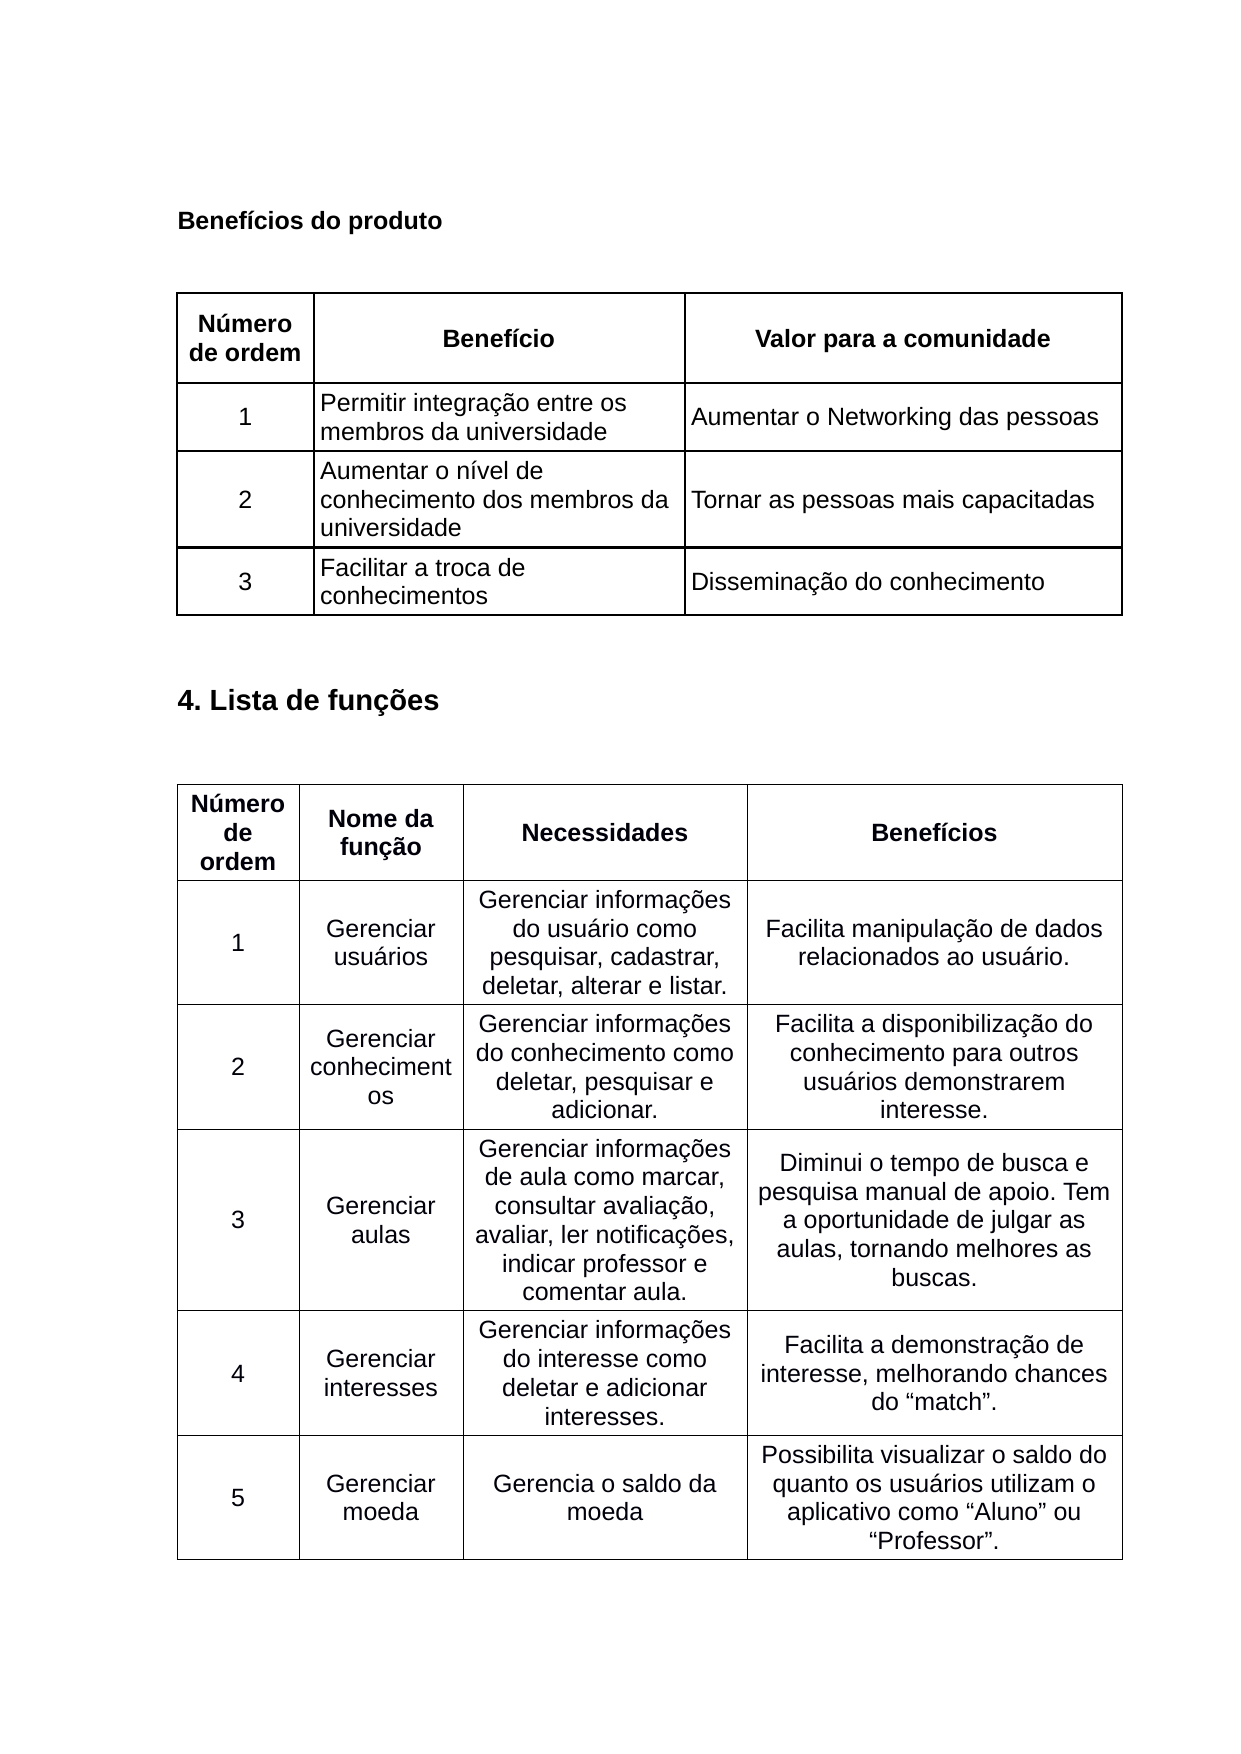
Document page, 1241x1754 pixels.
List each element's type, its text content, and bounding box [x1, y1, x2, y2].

table_cell Gerenciar informações do conhecimento como deletar, pesquisar e adicionar. [464, 1005, 747, 1128]
table_cell Gerenciar moeda [300, 1436, 463, 1559]
table_cell [178, 881, 299, 1004]
text Benefícios do produto [177, 206, 1122, 235]
table_header Nome da função [300, 785, 463, 880]
table_header Benefícios [748, 785, 1122, 880]
table_cell Aumentar o Networking das pessoas [686, 384, 1121, 450]
table_cell Gerenciar informações do interesse como deletar e adicionar interesses. [464, 1311, 747, 1435]
table_cell Facilita a disponibilização do conhecimento para outros usuários demonstrarem interesse. [748, 1005, 1122, 1128]
table_header Benefício [315, 294, 684, 382]
table_cell Gerenciar informações do usuário como pesquisar, cadastrar, deletar, alterar e listar. [464, 881, 747, 1004]
table_cell Gerenciar usuários [300, 881, 463, 1004]
table_cell Disseminação do conhecimento [686, 549, 1121, 614]
table_header Necessidades [464, 785, 747, 880]
table_cell 5 [178, 1436, 299, 1559]
table_cell Facilita manipulação de dados relacionados ao usuário. [748, 881, 1122, 1004]
table_cell Gerenciar aulas [300, 1130, 463, 1310]
table_cell 2 [178, 1005, 299, 1128]
table_cell Diminui o tempo de busca e pesquisa manual de apoio. Tem a oportunidade de julgar as aulas, tornando melhores as buscas. [748, 1130, 1122, 1310]
table_cell Aumentar o nível de conhecimento dos membros da universidade [315, 452, 684, 546]
table_cell 1 [178, 384, 313, 450]
table_cell Gerenciar informações de aula como marcar, consultar avaliação, avaliar, ler notificações, indicar professor e comentar aula. [464, 1130, 747, 1310]
table_cell Permitir integração entre os membros da universidade [315, 384, 684, 450]
table_cell 3 [178, 549, 313, 614]
text 4. Lista de funções [177, 683, 1122, 717]
table_cell Possibilita visualizar o saldo do quanto os usuários utilizam o aplicativo como “Aluno” ou “Professor”. [748, 1436, 1122, 1559]
table_cell 4 [178, 1311, 299, 1435]
table_cell 2 [178, 452, 313, 546]
table_cell Tornar as pessoas mais capacitadas [686, 452, 1121, 546]
table_cell Facilitar a troca de conhecimentos [315, 549, 684, 614]
table_cell 3 [178, 1130, 299, 1310]
table_cell Gerenciar conhecimentos [300, 1005, 463, 1128]
table_header Valor para a comunidade [686, 294, 1121, 382]
table_cell Gerencia o saldo da moeda [464, 1436, 747, 1559]
table_header Número de ordem [178, 785, 299, 880]
table_header Número de ordem [178, 294, 313, 382]
table_cell Gerenciar interesses [300, 1311, 463, 1435]
table_cell Facilita a demonstração de interesse, melhorando chances do “match”. [748, 1311, 1122, 1435]
